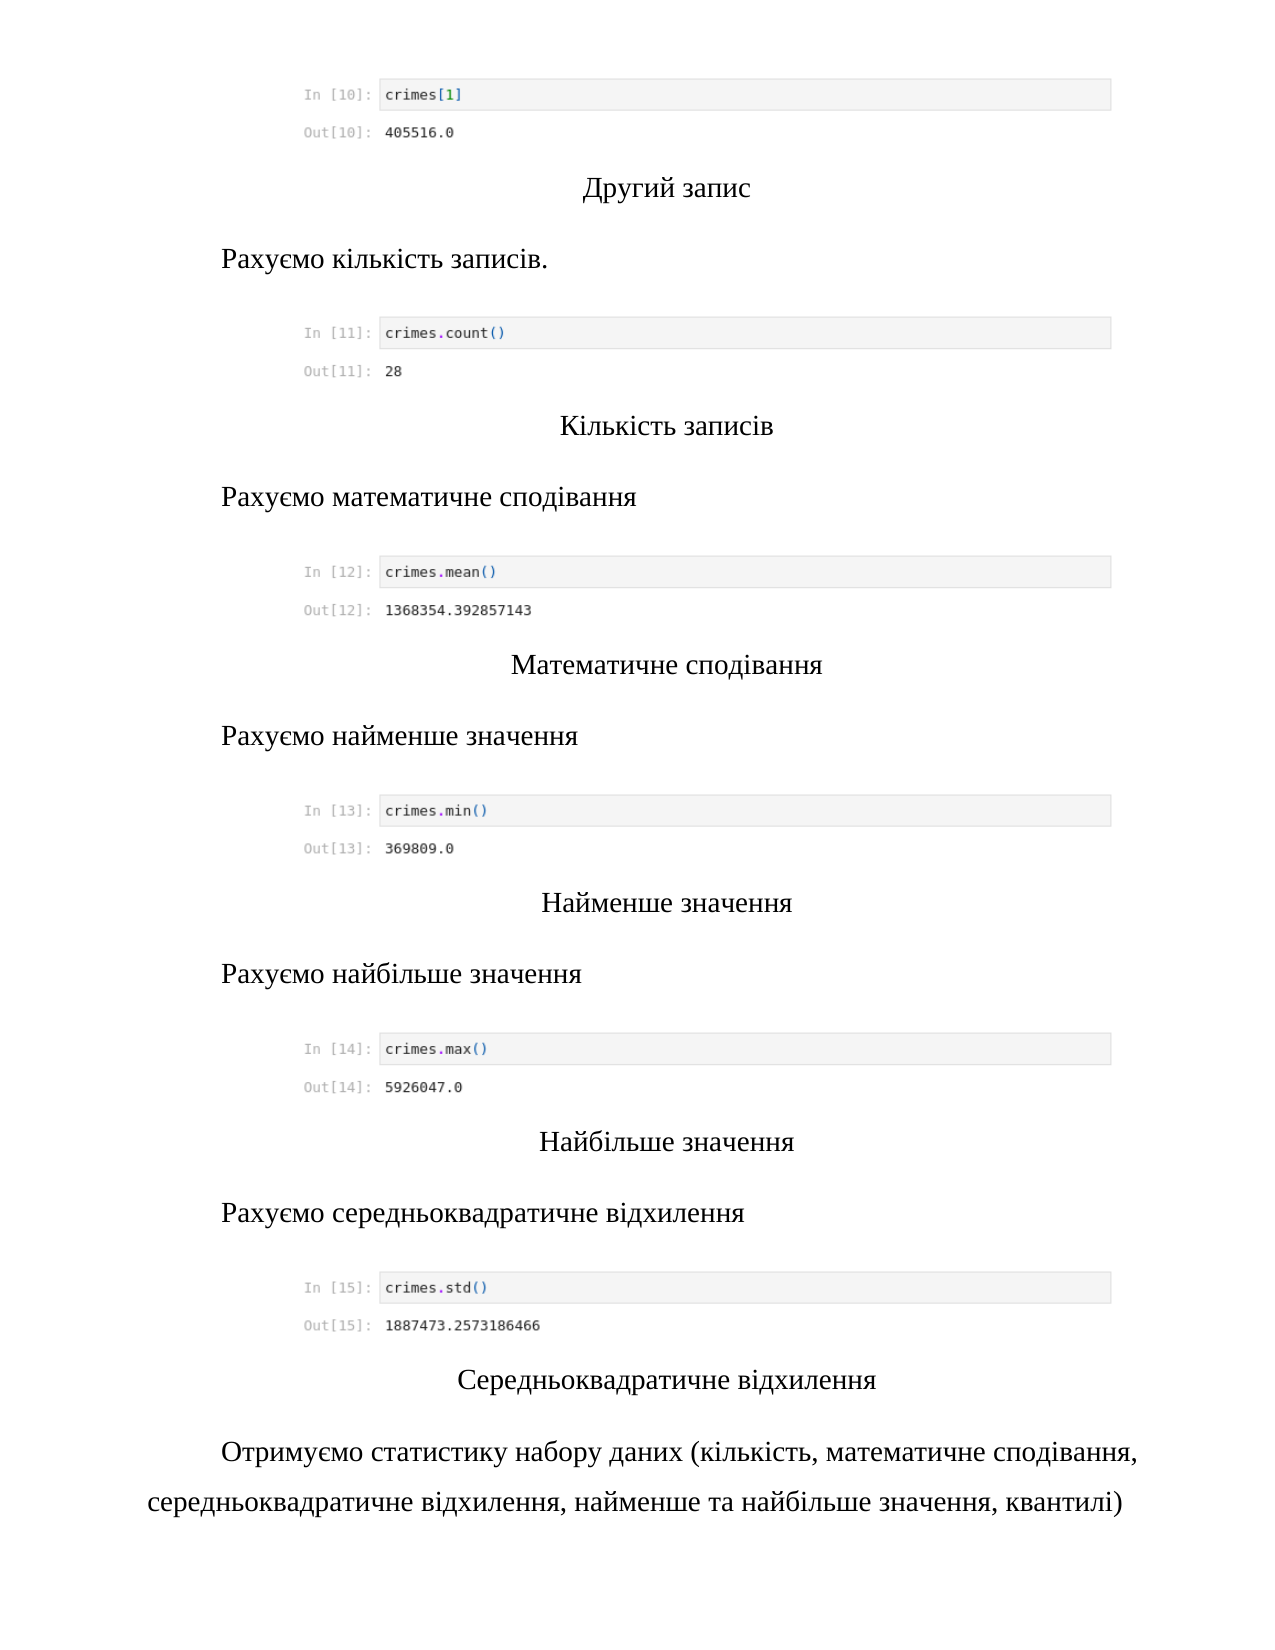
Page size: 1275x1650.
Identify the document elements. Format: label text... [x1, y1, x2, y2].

text Найменше значення [147, 789, 1186, 919]
text Отримуємо статистику набору даних (кількість, математичне сподівання, середньоквадратичне відхилення, найменше та найбільше значення, квантилі) [147, 1434, 1186, 1517]
text Рахуємо найбільше значення [147, 957, 1186, 990]
picture [290, 789, 1117, 869]
text Математичне сподівання [147, 551, 1186, 680]
text Кількість записів [147, 312, 1186, 442]
text Рахуємо середньоквадратичне відхилення [147, 1195, 1186, 1229]
picture [290, 1027, 1117, 1108]
picture [290, 312, 1117, 392]
picture [290, 73, 1117, 153]
text Рахуємо кількість записів. [147, 241, 1186, 274]
picture [290, 1266, 1117, 1346]
text Рахуємо математичне сподівання [147, 479, 1186, 513]
text Рахуємо найменше значення [147, 718, 1186, 752]
text Найбільше значення [147, 1028, 1186, 1157]
picture [290, 550, 1117, 631]
text Cередньоквадратичне відхилення [147, 1266, 1186, 1396]
text Другий запис [147, 73, 1186, 203]
